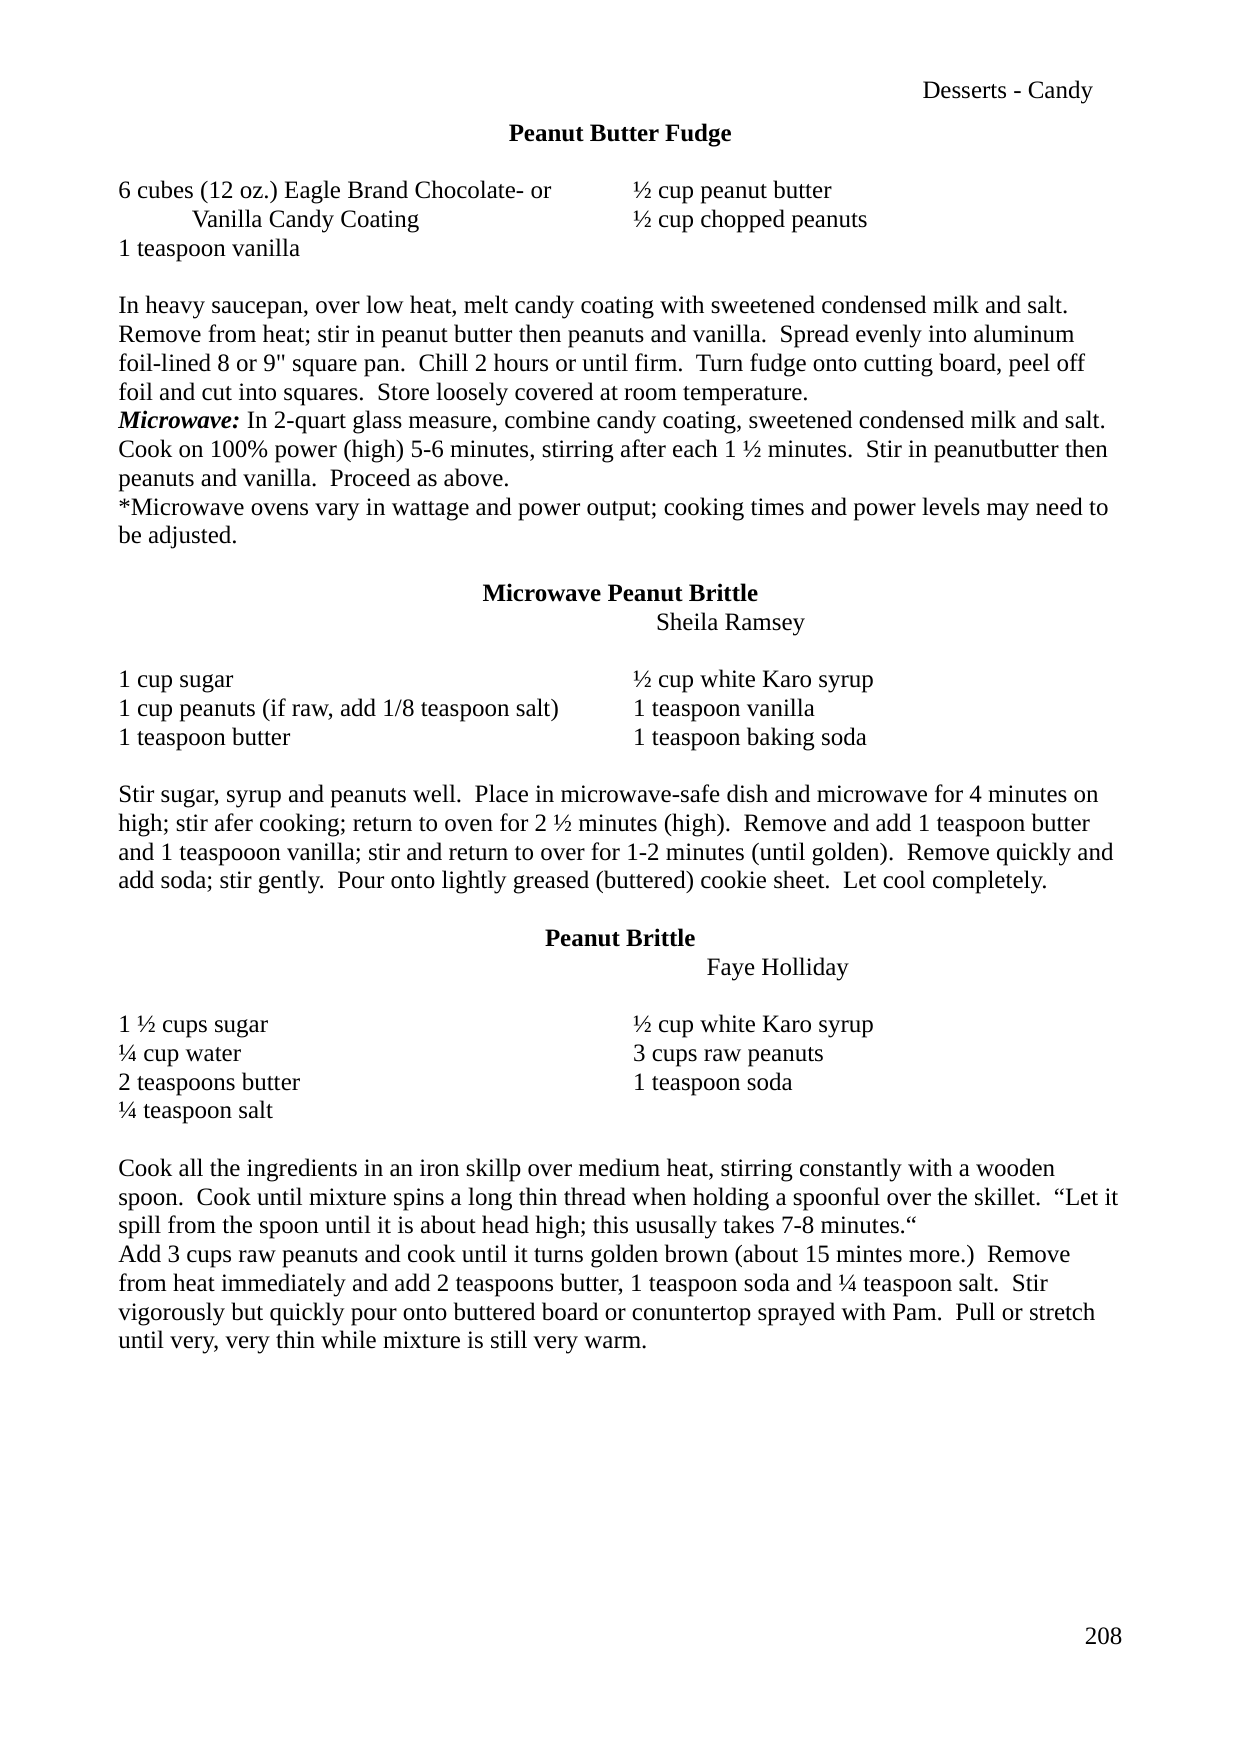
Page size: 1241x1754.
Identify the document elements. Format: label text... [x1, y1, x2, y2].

text Faye Holliday [118, 952, 1122, 981]
text Sheila Ramsey [118, 607, 1122, 636]
text Stir sugar, syrup and peanuts well. Place in microwave-safe dish and microwave for 4 minutes on high; stir afer cooking; return to oven for 2 ½ minutes (high). Remove and add 1 teaspoon butter and 1 teaspooon vanilla; stir and return to over for 1-2 minutes (until golden). Remove quickly and add soda; stir gently. Pour onto lightly greased (buttered) cookie sheet. Let cool completely. [118, 779, 1122, 894]
text 1 cup sugar ½ cup white Karo syrup [118, 664, 1122, 693]
text ¼ cup water 3 cups raw peanuts [118, 1038, 1122, 1067]
text 1 cup peanuts (if raw, add 1/8 teaspoon salt) 1 teaspoon vanilla [118, 693, 1122, 722]
text 1 ½ cups sugar ½ cup white Karo syrup [118, 1009, 1122, 1038]
text Vanilla Candy Coating ½ cup chopped peanuts [118, 204, 1122, 233]
text Cook all the ingredients in an iron skillp over medium heat, stirring constantly with a wooden spoon. Cook until mixture spins a long thin thread when holding a spoonful over the skillet. “Let it spill from the spoon until it is about head high; this ususally takes 7-8 minutes.“ [118, 1153, 1122, 1239]
text *Microwave ovens vary in wattage and power output; cooking times and power levels may need to be adjusted. [118, 492, 1122, 549]
text In heavy saucepan, over low heat, melt candy coating with sweetened condensed milk and salt. Remove from heat; stir in peanut butter then peanuts and vanilla. Spread evenly into aluminum foil-lined 8 or 9" square pan. Chill 2 hours or until firm. Turn fudge onto cutting board, peel off foil and cut into squares. Store loosely covered at room temperature. [118, 291, 1122, 406]
text Microwave: In 2-quart glass measure, combine candy coating, sweetened condensed milk and salt. Cook on 100% power (high) 5-6 minutes, stirring after each 1 ½ minutes. Stir in peanutbutter then peanuts and vanilla. Proceed as above. [118, 406, 1122, 492]
text Add 3 cups raw peanuts and cook until it turns golden brown (about 15 mintes more.) Remove from heat immediately and add 2 teaspoons butter, 1 teaspoon soda and ¼ teaspoon salt. Stir vigorously but quickly pour onto buttered board or conuntertop sprayed with Pam. Pull or stretch until very, very thin while mixture is still very warm. [118, 1239, 1122, 1354]
text 1 teaspoon butter 1 teaspoon baking soda [118, 722, 1122, 751]
text 6 cubes (12 oz.) Eagle Brand Chocolate- or ½ cup peanut butter [118, 176, 1122, 204]
text ¼ teaspoon salt [118, 1096, 1122, 1124]
text 1 teaspoon vanilla [118, 233, 1122, 262]
text Peanut Brittle [118, 923, 1122, 952]
text Microwave Peanut Brittle [118, 578, 1122, 607]
text Peanut Butter Fudge [118, 118, 1122, 147]
text 2 teaspoons butter 1 teaspoon soda [118, 1067, 1122, 1096]
